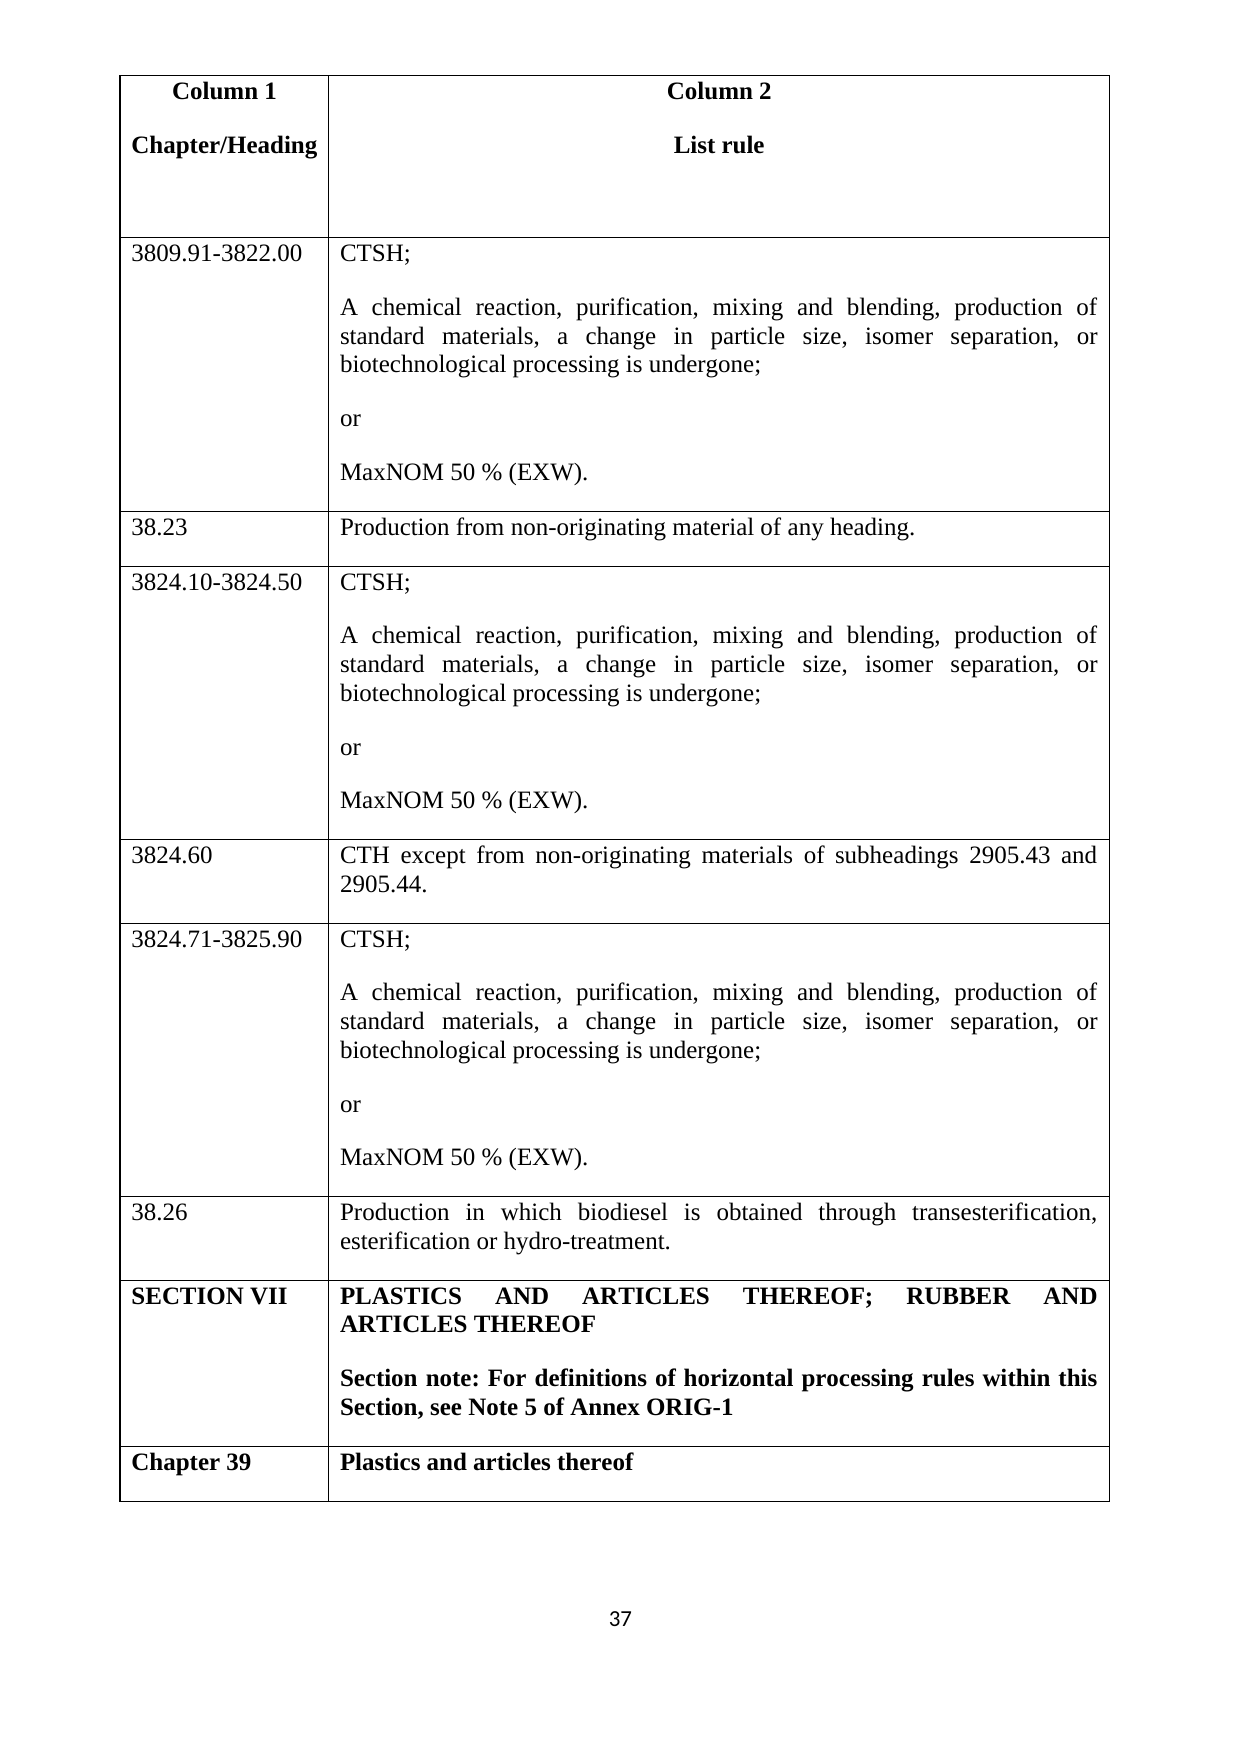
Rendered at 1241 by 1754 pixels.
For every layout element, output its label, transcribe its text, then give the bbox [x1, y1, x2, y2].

table_cell CTSH; A chemical reaction, purification, mixing and blending, production of standard materials, a change in particle size, isomer separation, or biotechnological processing is undergone; or MaxNOM 50 % (EXW). [329, 567, 1109, 839]
table_cell CTSH; A chemical reaction, purification, mixing and blending, production of standard materials, a change in particle size, isomer separation, or biotechnological processing is undergone; or MaxNOM 50 % (EXW). [329, 924, 1109, 1196]
table_header Column 1 Chapter/Heading [121, 76, 328, 237]
table_cell PLASTICS AND ARTICLES THEREOF; RUBBER AND ARTICLES THEREOF Section note: For definitions of horizontal processing rules within this Section, see Note 5 of Annex ORIG-1 [329, 1281, 1109, 1446]
table_cell SECTION VII [121, 1281, 328, 1446]
table_cell 38.23 [121, 512, 328, 566]
table_cell Plastics and articles thereof [329, 1447, 1109, 1501]
table_cell 38.26 [121, 1197, 328, 1280]
table_cell 3824.10-3824.50 [121, 567, 328, 839]
table_cell 3824.60 [121, 840, 328, 923]
table_cell 3824.71-3825.90 [121, 924, 328, 1196]
table_header Column 2 List rule [329, 76, 1109, 237]
table_cell Production in which biodiesel is obtained through transesterification, esterification or hydro-treatment. [329, 1197, 1109, 1280]
table_cell 3809.91-3822.00 [121, 238, 328, 511]
table_cell Production from non-originating material of any heading. [329, 512, 1109, 566]
table_cell CTSH; A chemical reaction, purification, mixing and blending, production of standard materials, a change in particle size, isomer separation, or biotechnological processing is undergone; or MaxNOM 50 % (EXW). [329, 238, 1109, 511]
table_cell CTH except from non-originating materials of subheadings 2905.43 and 2905.44. [329, 840, 1109, 923]
table_cell Chapter 39 [121, 1447, 328, 1501]
